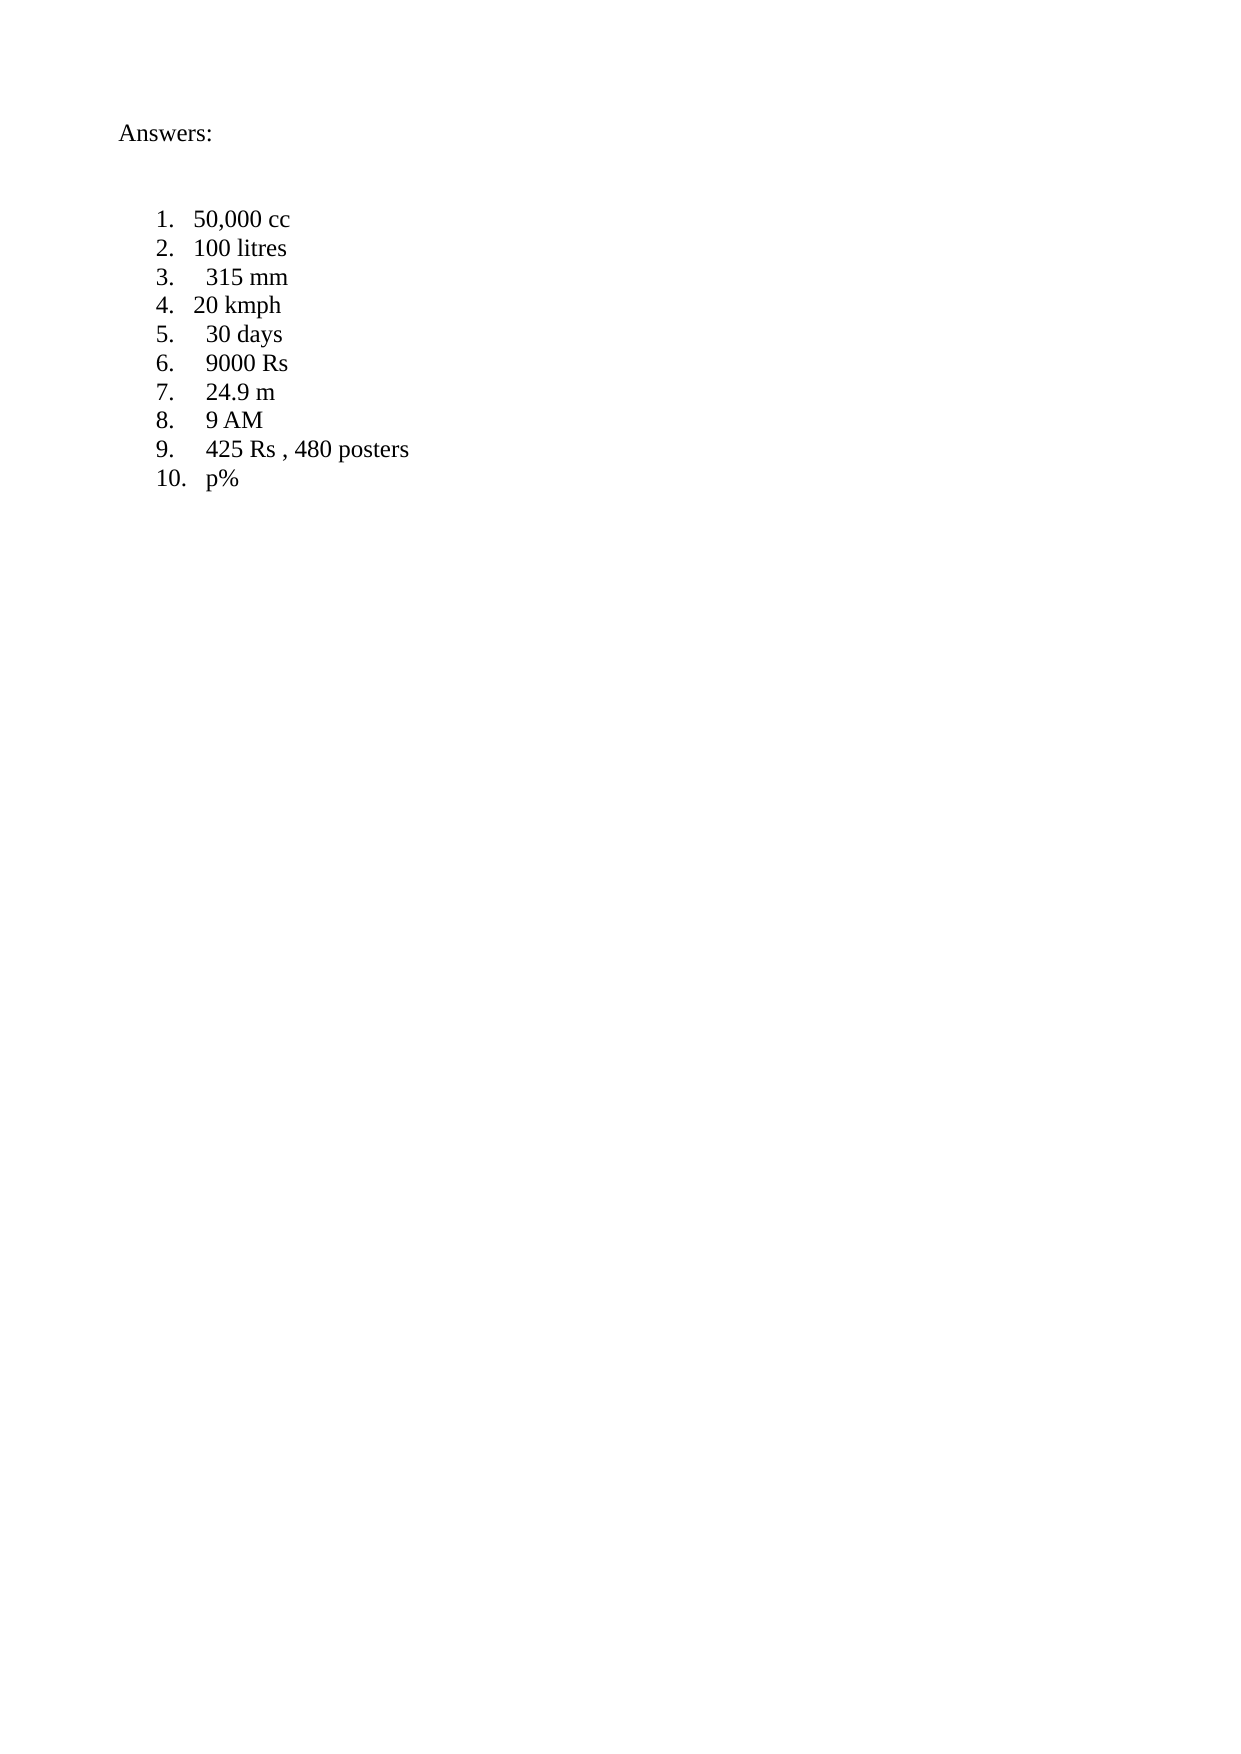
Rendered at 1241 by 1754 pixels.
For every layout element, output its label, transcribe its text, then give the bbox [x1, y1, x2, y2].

list p% [156, 463, 1122, 492]
list 20 kmph [156, 291, 1122, 319]
list 425 Rs , 480 posters [156, 434, 1122, 463]
list 9 AM [156, 406, 1122, 434]
list 9000 Rs [156, 348, 1122, 377]
text Answers: [118, 118, 1122, 147]
list 24.9 m [156, 377, 1122, 406]
list 315 mm [156, 262, 1122, 291]
list 30 days [156, 319, 1122, 348]
list 50,000 cc [156, 204, 1122, 233]
list 100 litres [156, 233, 1122, 262]
